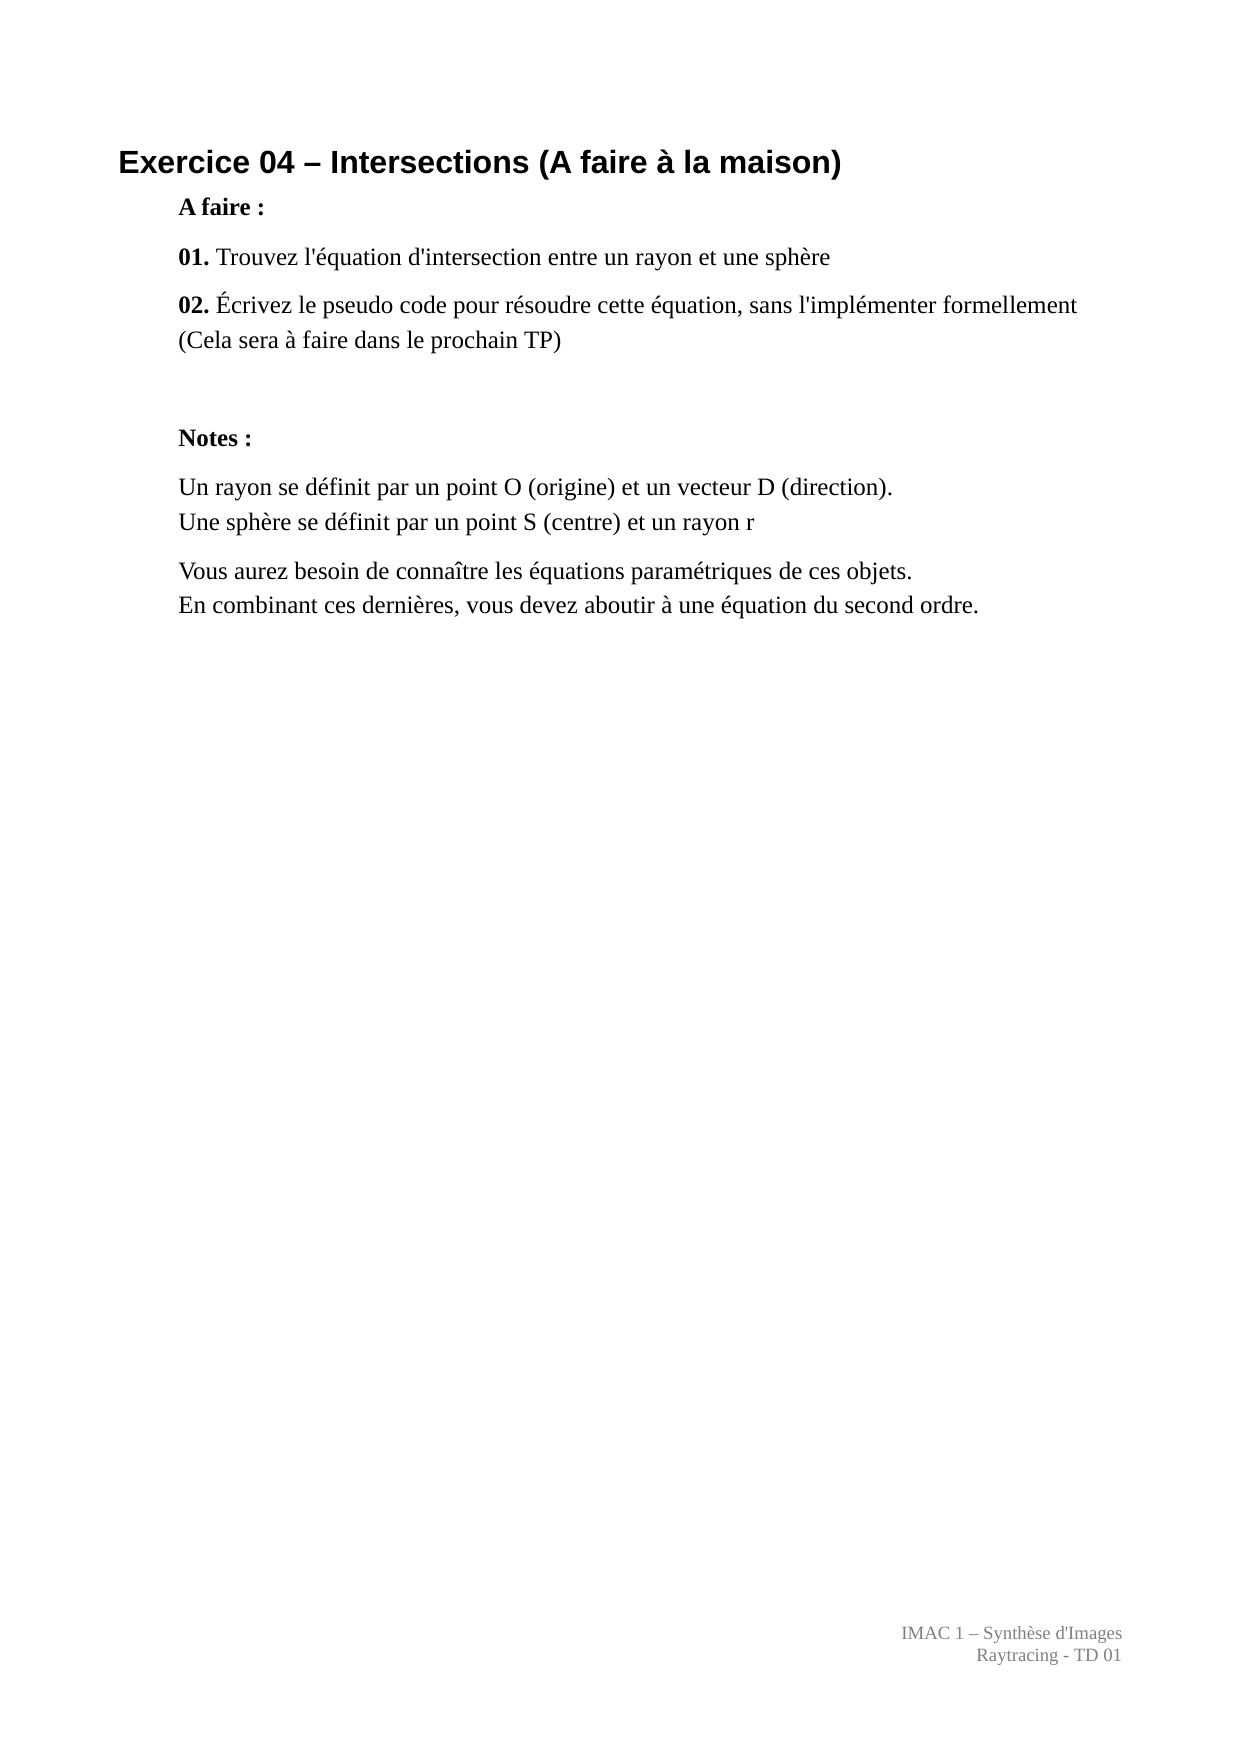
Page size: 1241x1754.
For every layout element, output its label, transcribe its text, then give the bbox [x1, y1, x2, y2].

text 01. Trouvez l'équation d'intersection entre un rayon et une sphère [178, 242, 1122, 270]
text 02. Écrivez le pseudo code pour résoudre cette équation, sans l'implémenter formellement (Cela sera à faire dans le prochain TP) [178, 291, 1122, 354]
text Notes : [178, 423, 1122, 452]
text A faire : [178, 192, 1122, 221]
text Vous aurez besoin de connaître les équations paramétriques de ces objets. En combinant ces dernières, vous devez aboutir à une équation du second ordre. [178, 556, 1122, 619]
subtitle Exercice 04 – Intersections (A faire à la maison) [118, 143, 1122, 180]
text Un rayon se définit par un point O (origine) et un vecteur D (direction). Une sphère se définit par un point S (centre) et un rayon r [178, 472, 1122, 536]
